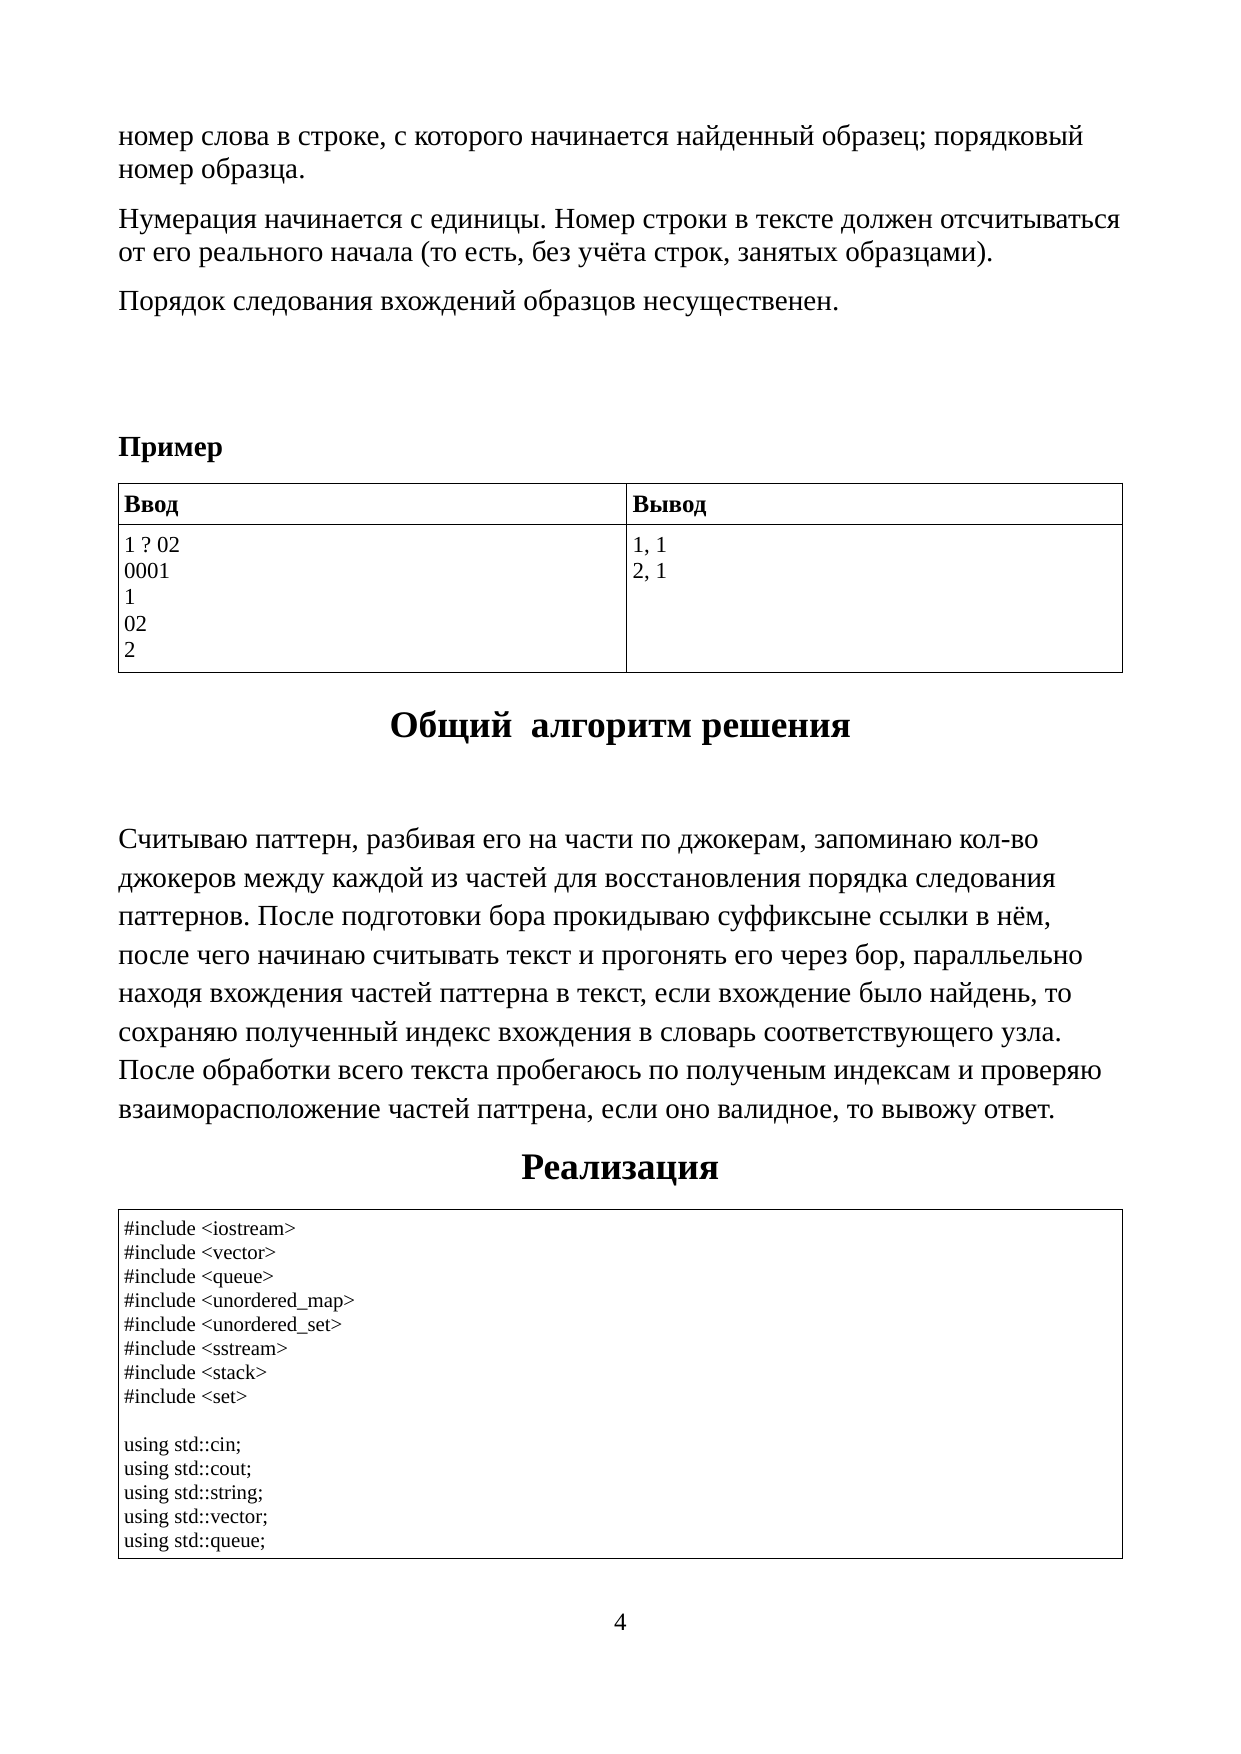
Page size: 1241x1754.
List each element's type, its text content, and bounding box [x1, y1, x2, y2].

subtitle Реализация [118, 1144, 1122, 1187]
table_header Вывод [627, 484, 1122, 524]
table_header Ввод [119, 484, 626, 524]
text Порядок следования вхождений образцов несущественен. [118, 283, 1122, 317]
text Пример [118, 429, 1122, 463]
subtitle Общий алгоритм решения [118, 702, 1122, 745]
text номер слова в строке, с которого начинается найденный образец; порядковый номер образца. [118, 118, 1122, 185]
table_cell 1, 1 2, 1 [627, 525, 1122, 672]
table_cell 1 ? 02 0001 1 02 2 [119, 525, 626, 672]
table_header #include <iostream> #include <vector> #include <queue> #include <unordered_map> #include <unordered_set> #include <sstream> #include <stack> #include <set> using std::cin; using std::cout; using std::string; using std::vector; using std::queue; [119, 1210, 1122, 1558]
text Нумерация начинается с единицы. Номер строки в тексте должен отсчитываться от его реального начала (то есть, без учёта строк, занятых образцами). [118, 201, 1122, 268]
text Считываю паттерн, разбивая его на части по джокерам, запоминаю кол-во джокеров между каждой из частей для восстановления порядка следования паттернов. После подготовки бора прокидываю суффиксыне ссылки в нём, после чего начинаю считывать текст и прогонять его через бор, паралльельно находя вхождения частей паттерна в текст, если вхождение было найдень, то сохраняю полученный индекс вхождения в словарь соответствующего узла. После обработки всего текста пробегаюсь по полученым индексам и проверяю взаиморасположение частей паттрена, если оно валидное, то вывожу ответ. [118, 821, 1122, 1124]
